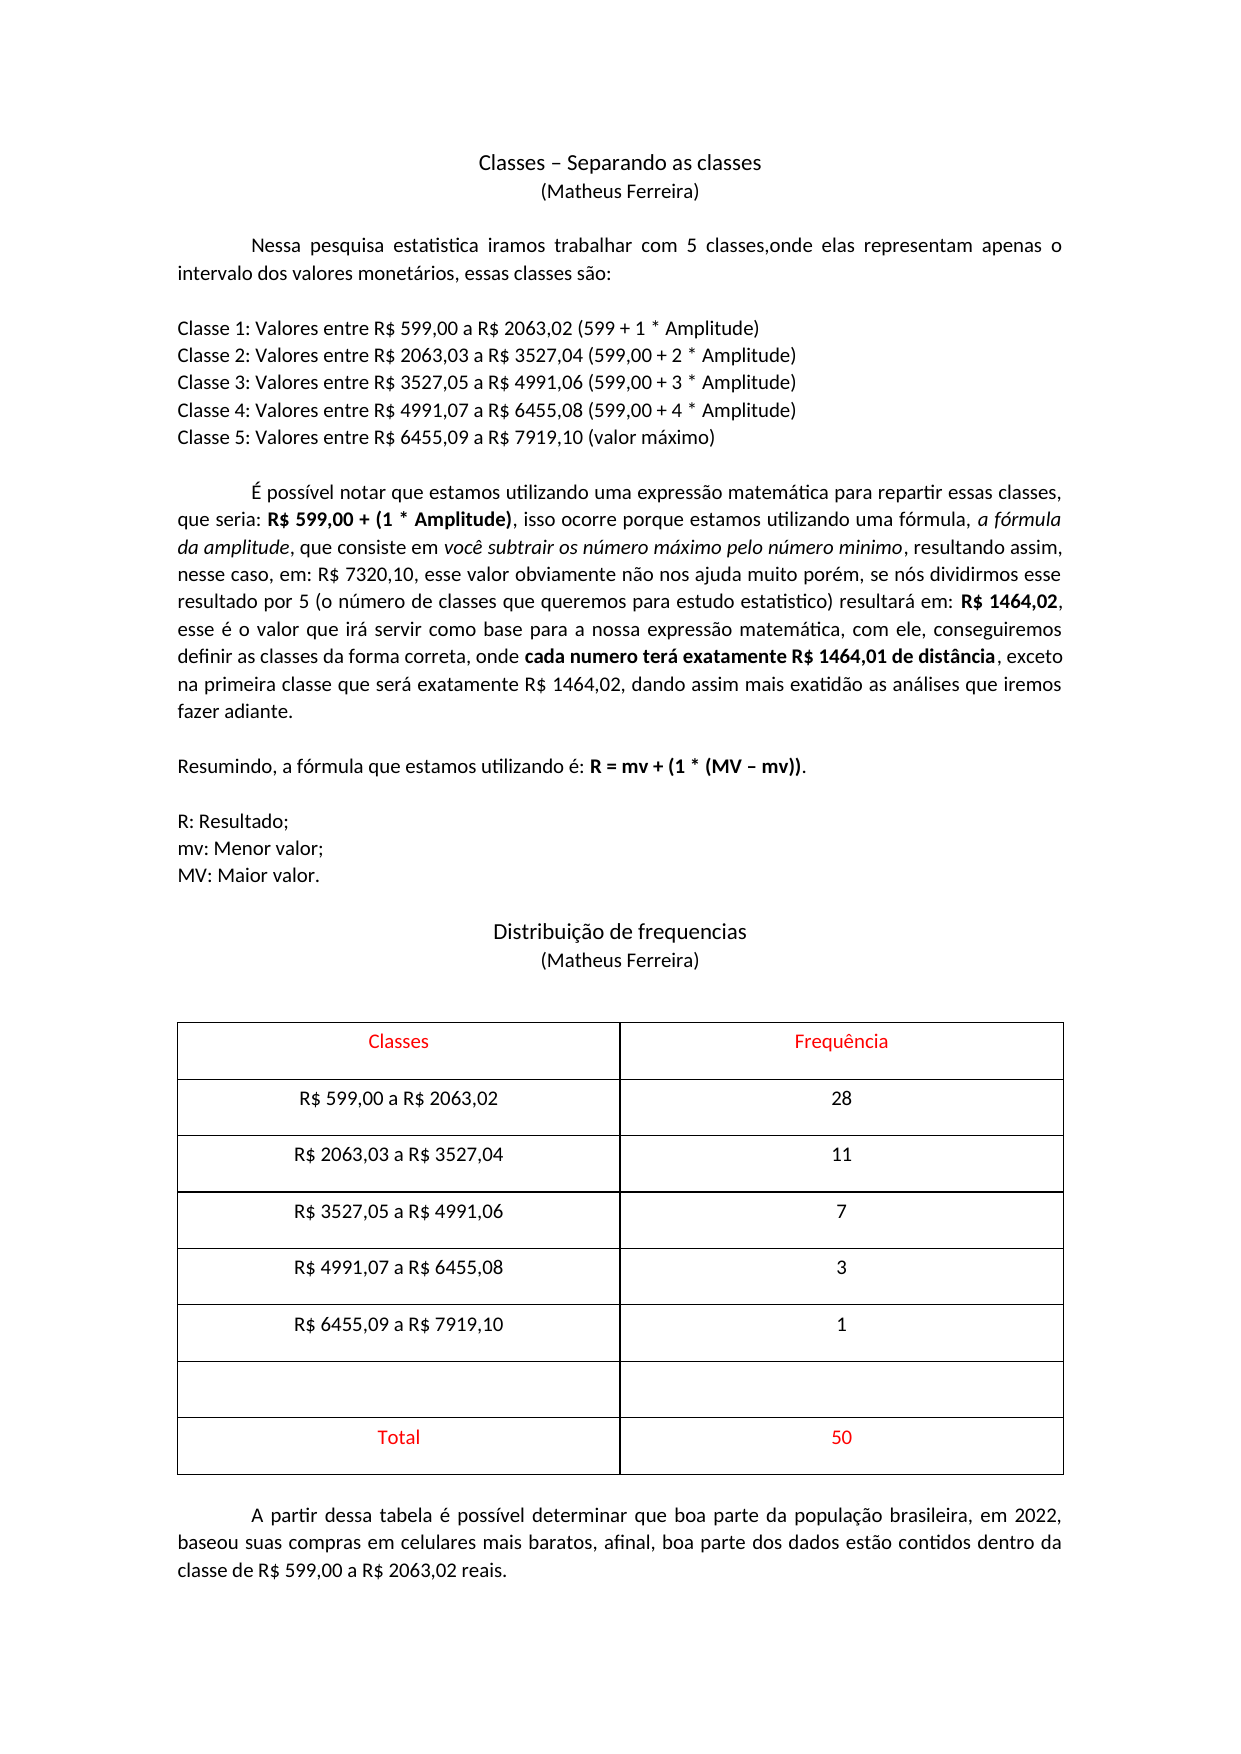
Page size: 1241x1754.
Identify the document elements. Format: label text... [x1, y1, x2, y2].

table_cell 11 [621, 1136, 1063, 1191]
table_cell R$ 599,00 a R$ 2063,02 [178, 1080, 619, 1135]
table_cell R$ 3527,05 a R$ 4991,06 [178, 1193, 619, 1248]
table_cell R$ 4991,07 a R$ 6455,08 [178, 1249, 619, 1304]
list Classes – Separando as classes [177, 148, 1063, 176]
list Classe 4: Valores entre R$ 4991,07 a R$ 6455,08 (599,00 + 4 * Amplitude) [177, 397, 1063, 422]
table_cell R$ 6455,09 a R$ 7919,10 [178, 1305, 619, 1361]
list MV: Maior valor. [177, 863, 1063, 888]
list Classe 5: Valores entre R$ 6455,09 a R$ 7919,10 (valor máximo) [177, 424, 1063, 450]
list Nessa pesquisa estatistica iramos trabalhar com 5 classes,onde elas representam apenas o intervalo dos valores monetários, essas classes são: [177, 233, 1063, 285]
table_cell 1 [621, 1305, 1063, 1361]
table_header Frequência [621, 1023, 1063, 1078]
table_cell 50 [621, 1418, 1063, 1474]
table_cell [178, 1362, 619, 1417]
table_header Classes [178, 1023, 619, 1078]
table_cell 3 [621, 1249, 1063, 1304]
list É possível notar que estamos utilizando uma expressão matemática para repartir essas classes, que seria: R$ 599,00 + (1 * Amplitude), isso ocorre porque estamos utilizando uma fórmula, a fórmula da amplitude, que consiste em você subtrair os número máximo pelo número minimo, resultando assim, nesse caso, em: R$ 7320,10, esse valor obviamente não nos ajuda muito porém, se nós dividirmos esse resultado por 5 (o número de classes que queremos para estudo estatistico) resultará em: R$ 1464,02, esse é o valor que irá servir como base para a nossa expressão matemática, com ele, conseguiremos definir as classes da forma correta, onde cada numero terá exatamente R$ 1464,01 de distância, exceto na primeira classe que será exatamente R$ 1464,02, dando assim mais exatidão as análises que iremos fazer adiante. [177, 479, 1063, 724]
list (Matheus Ferreira) [177, 178, 1063, 203]
table_cell 7 [621, 1193, 1063, 1248]
table_cell R$ 2063,03 a R$ 3527,04 [178, 1136, 619, 1191]
table_cell Total [178, 1418, 619, 1474]
list Classe 2: Valores entre R$ 2063,03 a R$ 3527,04 (599,00 + 2 * Amplitude) [177, 342, 1063, 368]
table_cell 28 [621, 1080, 1063, 1135]
list Distribuição de frequencias [177, 917, 1063, 946]
list Classe 1: Valores entre R$ 599,00 a R$ 2063,02 (599 + 1 * Amplitude) [177, 315, 1063, 340]
table_cell [621, 1362, 1063, 1417]
list Classe 3: Valores entre R$ 3527,05 a R$ 4991,06 (599,00 + 3 * Amplitude) [177, 369, 1063, 395]
list Resumindo, a fórmula que estamos utilizando é: R = mv + (1 * (MV – mv)). [177, 753, 1063, 778]
list mv: Menor valor; [177, 835, 1063, 861]
list R: Resultado; [177, 808, 1063, 833]
list A partir dessa tabela é possível determinar que boa parte da população brasileira, em 2022, baseou suas compras em celulares mais baratos, afinal, boa parte dos dados estão contidos dentro da classe de R$ 599,00 a R$ 2063,02 reais. [177, 1502, 1063, 1582]
list (Matheus Ferreira) [177, 948, 1063, 973]
